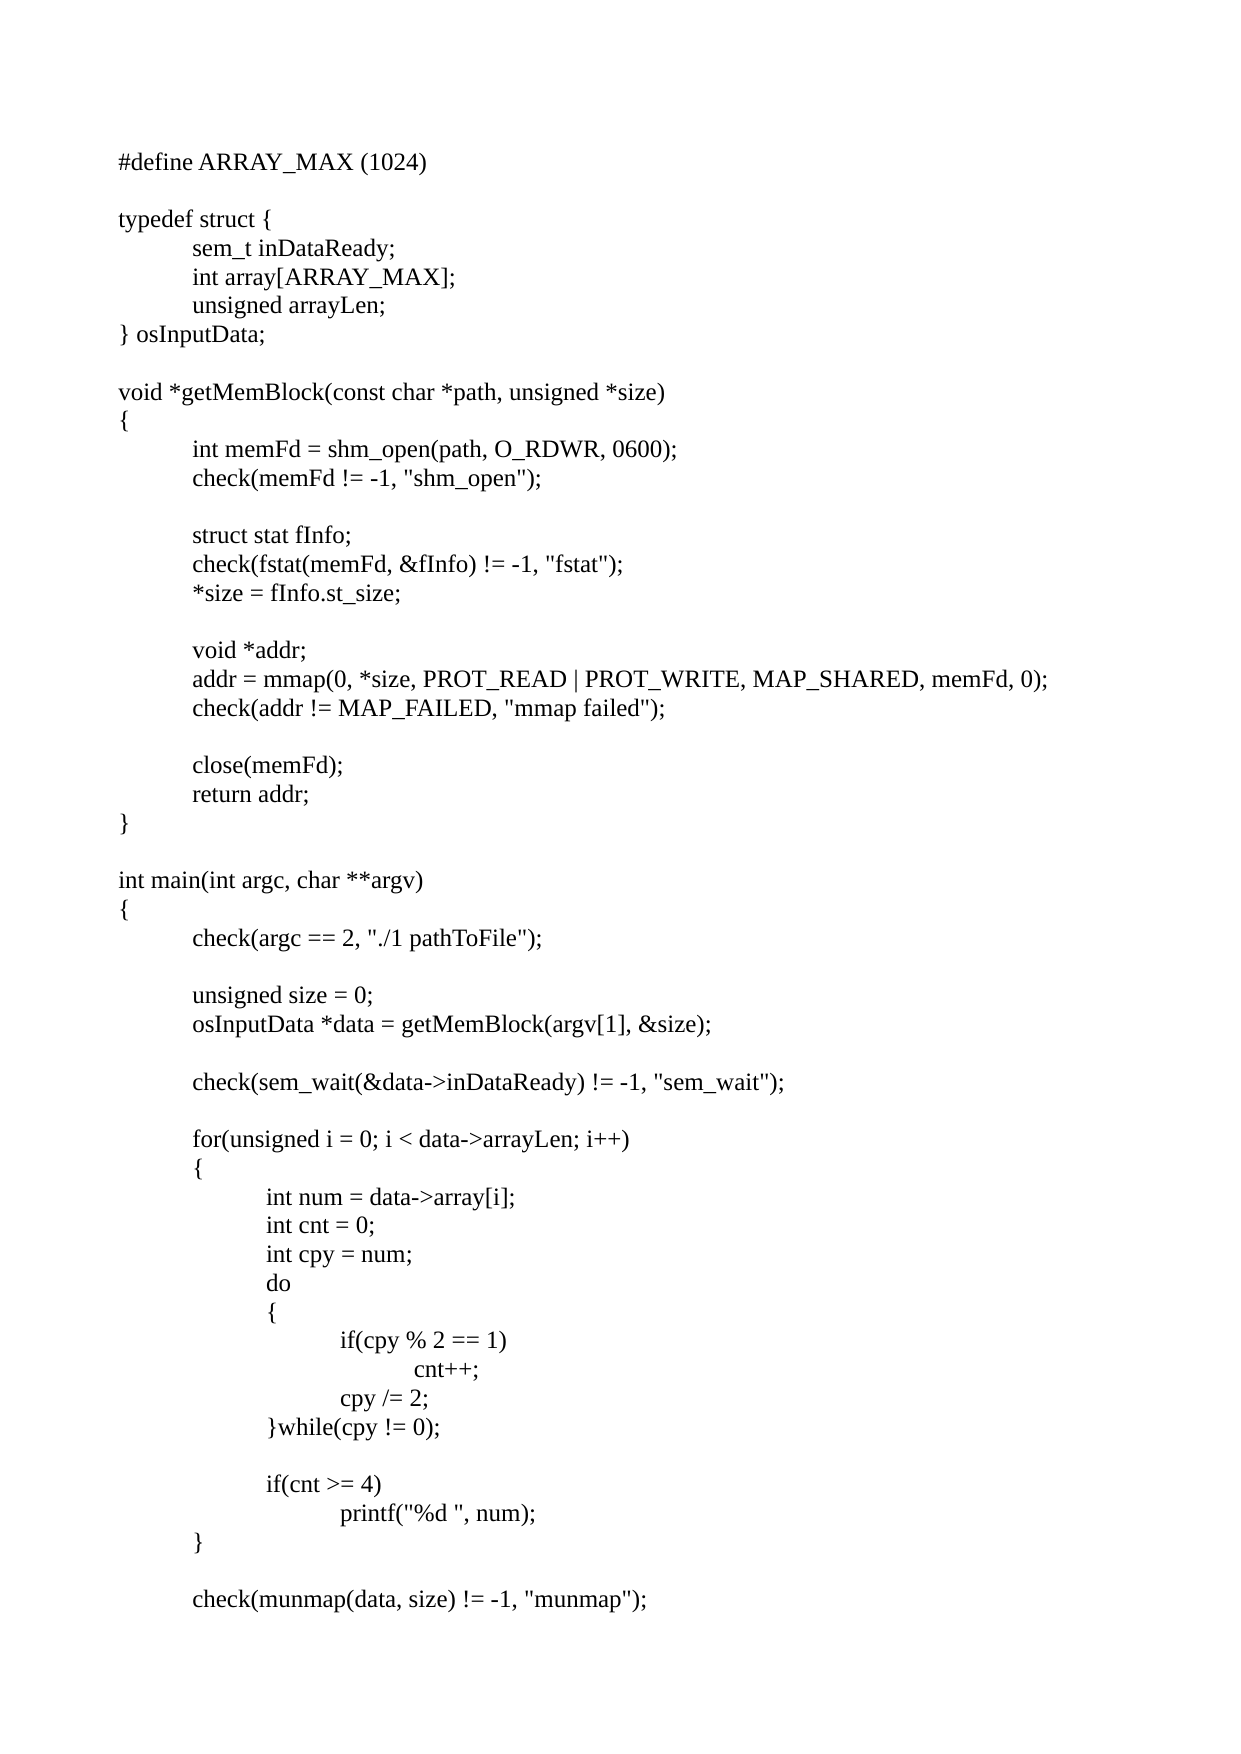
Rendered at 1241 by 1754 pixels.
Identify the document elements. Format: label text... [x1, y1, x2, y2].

text void *getMemBlock(const char *path, unsigned *size) [118, 377, 1122, 406]
text check(argc == 2, "./1 pathToFile"); [118, 923, 1122, 952]
text check(munmap(data, size) != -1, "munmap"); [118, 1584, 1122, 1613]
text addr = mmap(0, *size, PROT_READ | PROT_WRITE, MAP_SHARED, memFd, 0); [118, 664, 1122, 693]
text #define ARRAY_MAX (1024) [118, 147, 1122, 176]
text printf("%d ", num); [118, 1498, 1122, 1527]
text check(addr != MAP_FAILED, "mmap failed"); [118, 693, 1122, 722]
text close(memFd); [118, 751, 1122, 779]
text }while(cpy != 0); [118, 1412, 1122, 1441]
text int memFd = shm_open(path, O_RDWR, 0600); [118, 434, 1122, 463]
text int num = data->array[i]; [118, 1182, 1122, 1211]
text void *addr; [118, 636, 1122, 664]
text *size = fInfo.st_size; [118, 578, 1122, 607]
text osInputData *data = getMemBlock(argv[1], &size); [118, 1009, 1122, 1038]
text int main(int argc, char **argv) [118, 866, 1122, 894]
text } osInputData; [118, 319, 1122, 348]
text int cpy = num; [118, 1239, 1122, 1268]
text check(sem_wait(&data->inDataReady) != -1, "sem_wait"); [118, 1067, 1122, 1096]
text } [118, 1527, 1122, 1556]
text struct stat fInfo; [118, 521, 1122, 549]
text int cnt = 0; [118, 1211, 1122, 1239]
text return addr; [118, 779, 1122, 808]
text { [118, 406, 1122, 434]
text if(cnt >= 4) [118, 1469, 1122, 1498]
text unsigned size = 0; [118, 981, 1122, 1009]
text do [118, 1268, 1122, 1297]
text { [118, 1153, 1122, 1182]
text } [118, 808, 1122, 837]
text unsigned arrayLen; [118, 291, 1122, 319]
text check(fstat(memFd, &fInfo) != -1, "fstat"); [118, 549, 1122, 578]
text { [118, 894, 1122, 923]
text cpy /= 2; [118, 1383, 1122, 1412]
text if(cpy % 2 == 1) [118, 1326, 1122, 1354]
text sem_t inDataReady; [118, 233, 1122, 262]
text cnt++; [118, 1354, 1122, 1383]
text int array[ARRAY_MAX]; [118, 262, 1122, 291]
text { [118, 1297, 1122, 1326]
text typedef struct { [118, 204, 1122, 233]
text check(memFd != -1, "shm_open"); [118, 463, 1122, 492]
text for(unsigned i = 0; i < data->arrayLen; i++) [118, 1124, 1122, 1153]
